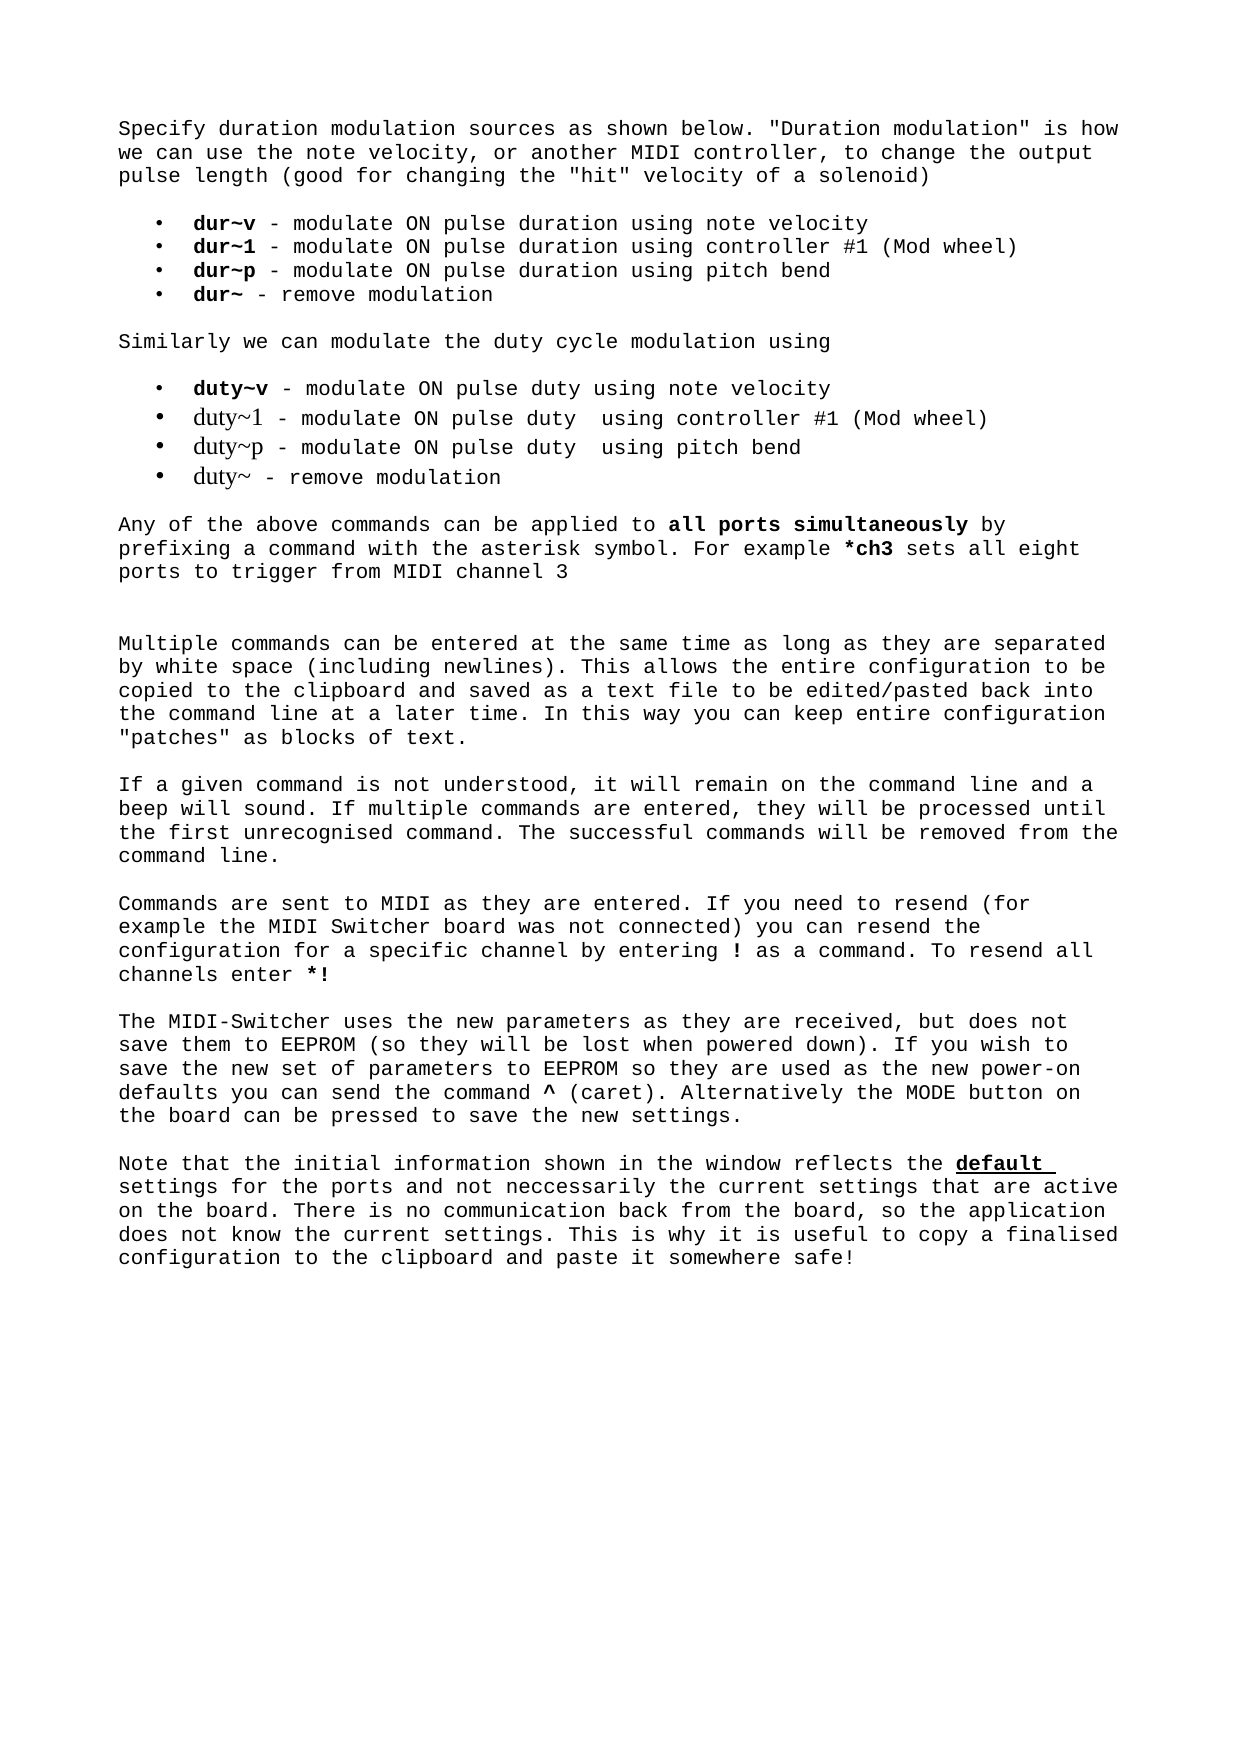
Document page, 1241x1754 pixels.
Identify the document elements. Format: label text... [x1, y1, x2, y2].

list duty~ - remove modulation [156, 461, 1122, 491]
text Any of the above commands can be applied to all ports simultaneously by prefixing a command with the asterisk symbol. For example *ch3 sets all eight ports to trigger from MIDI channel 3 [118, 514, 1122, 585]
text Multiple commands can be entered at the same time as long as they are separated by white space (including newlines). This allows the entire configuration to be copied to the clipboard and saved as a text file to be edited/pasted back into the command line at a later time. In this way you can keep entire configuration "patches" as blocks of text. [118, 632, 1122, 751]
text Commands are sent to MIDI as they are entered. If you need to resend (for example the MIDI Switcher board was not connected) you can resend the configuration for a specific channel by entering ! as a command. To resend all channels enter *! [118, 893, 1122, 987]
text If a given command is not understood, it will remain on the command line and a beep will sound. If multiple commands are entered, they will be processed until the first unrecognised command. The successful commands will be removed from the command line. [118, 774, 1122, 869]
list dur~1 - modulate ON pulse duration using controller #1 (Mod wheel) [156, 236, 1122, 260]
text Specify duration modulation sources as shown below. "Duration modulation" is how we can use the note velocity, or another MIDI controller, to change the output pulse length (good for changing the "hit" velocity of a solenoid) [118, 118, 1122, 189]
text Similarly we can modulate the duty cycle modulation using [118, 331, 1122, 354]
list dur~v - modulate ON pulse duration using note velocity [156, 213, 1122, 236]
list dur~p - modulate ON pulse duration using pitch bend [156, 260, 1122, 284]
list dur~ - remove modulation [156, 284, 1122, 307]
text The MIDI-Switcher uses the new parameters as they are received, but does not save them to EEPROM (so they will be lost when powered down). If you wish to save the new set of parameters to EEPROM so they are used as the new power-on defaults you can send the command ^ (caret). Alternatively the MODE button on the board can be pressed to save the new settings. [118, 1011, 1122, 1129]
list duty~1 - modulate ON pulse duty using controller #1 (Mod wheel) [156, 402, 1122, 431]
text Note that the initial information shown in the window reflects the default settings for the ports and not neccessarily the current settings that are active on the board. There is no communication back from the board, so the application does not know the current settings. This is why it is useful to copy a finalised configuration to the clipboard and paste it somewhere safe! [118, 1153, 1122, 1271]
list duty~p - modulate ON pulse duty using pitch bend [156, 431, 1122, 461]
list duty~v - modulate ON pulse duty using note velocity [156, 378, 1122, 402]
